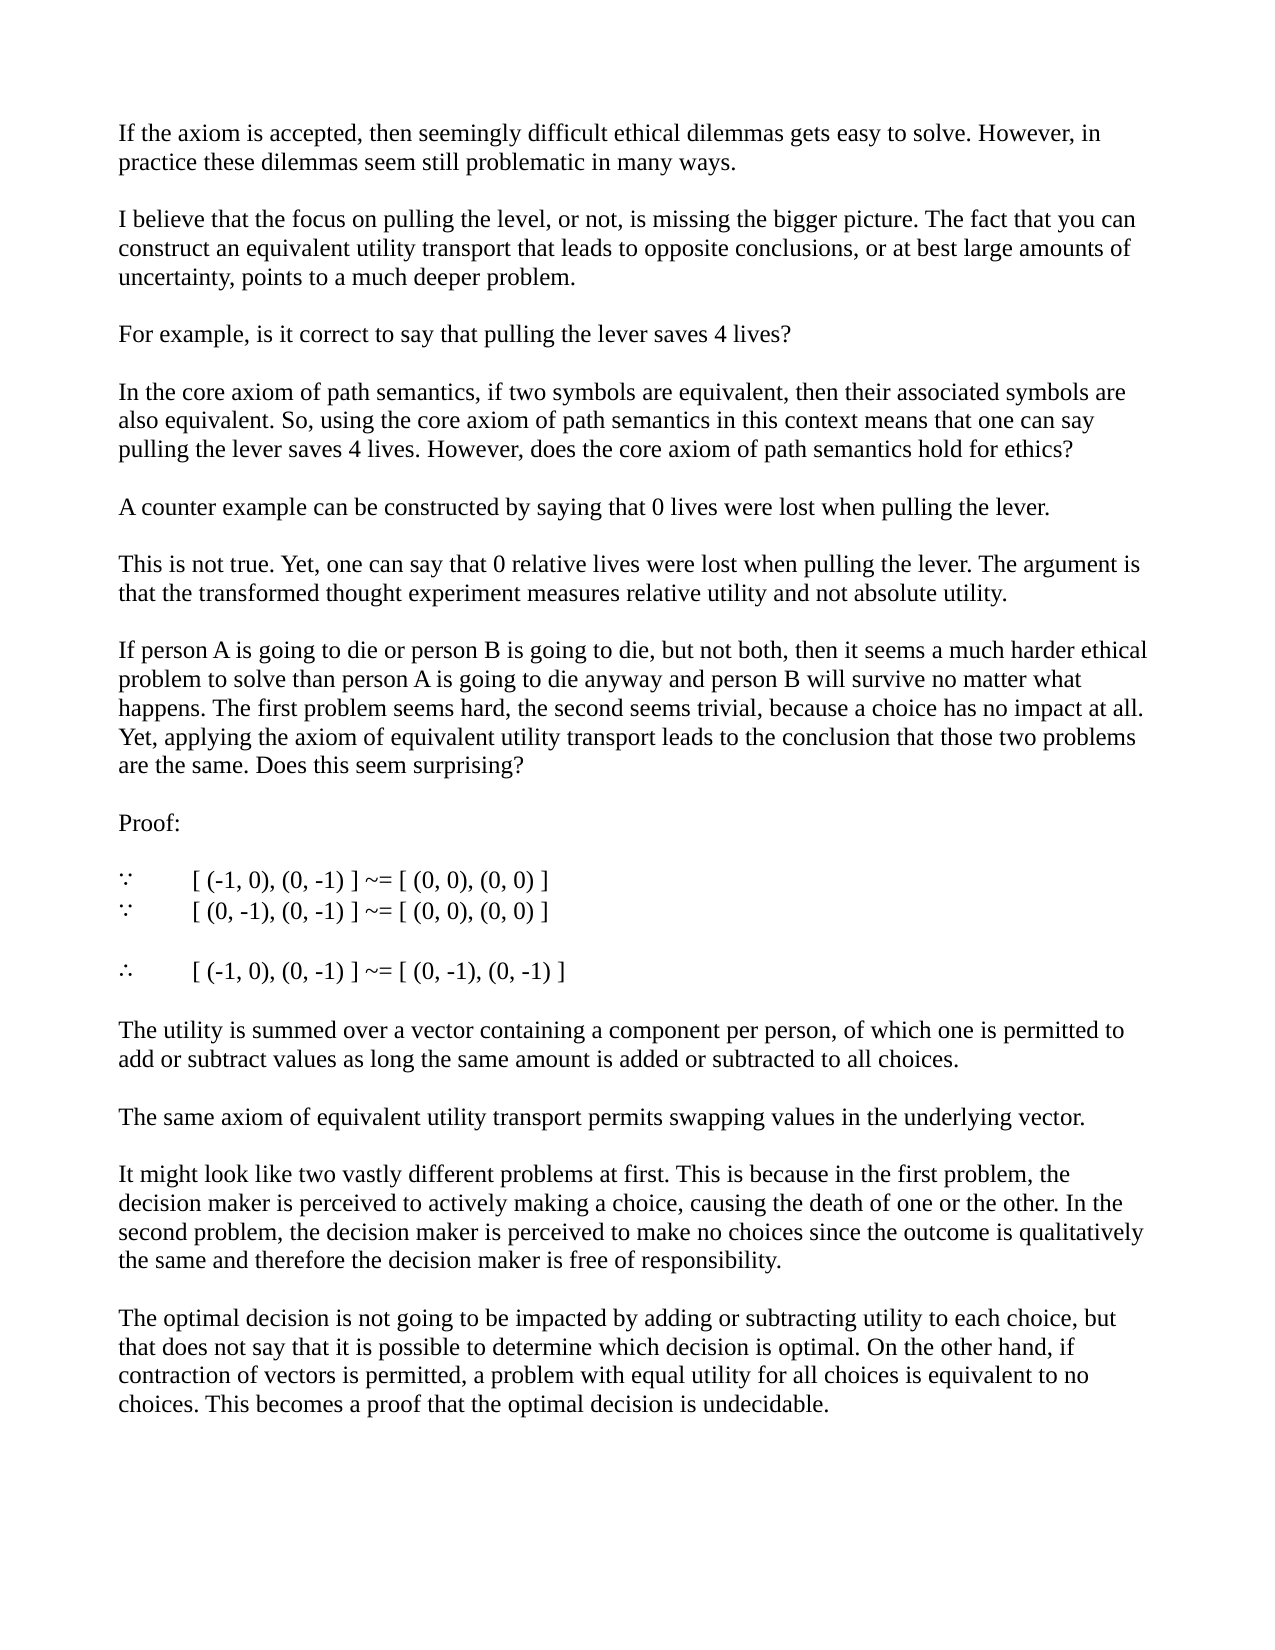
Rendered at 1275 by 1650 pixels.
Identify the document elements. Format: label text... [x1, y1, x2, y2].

text Proof: [118, 808, 1157, 837]
text ∵ [ (-1, 0), (0, -1) ] ~= [ (0, 0), (0, 0) ] [118, 866, 1157, 896]
text For example, is it correct to say that pulling the lever saves 4 lives? [118, 319, 1157, 348]
text The utility is summed over a vector containing a component per person, of which one is permitted to add or subtract values as long the same amount is added or subtracted to all choices. [118, 1016, 1157, 1073]
text I believe that the focus on pulling the level, or not, is missing the bigger picture. The fact that you can construct an equivalent utility transport that leads to opposite conclusions, or at best large amounts of uncertainty, points to a much deeper problem. [118, 204, 1157, 291]
text A counter example can be constructed by saying that 0 lives were lost when pulling the lever. [118, 492, 1157, 521]
text This is not true. Yet, one can say that 0 relative lives were lost when pulling the lever. The argument is that the transformed thought experiment measures relative utility and not absolute utility. [118, 549, 1157, 607]
text The optimal decision is not going to be impacted by adding or subtracting utility to each choice, but that does not say that it is possible to determine which decision is optimal. On the other hand, if contraction of vectors is permitted, a problem with equal utility for all choices is equivalent to no choices. This becomes a proof that the optimal decision is undecidable. [118, 1303, 1157, 1418]
text It might look like two vastly different problems at first. This is because in the first problem, the decision maker is perceived to actively making a choice, causing the death of one or the other. In the second problem, the decision maker is perceived to make no choices since the outcome is qualitatively the same and therefore the decision maker is free of responsibility. [118, 1159, 1157, 1274]
text ∵ [ (0, -1), (0, -1) ] ~= [ (0, 0), (0, 0) ] [118, 896, 1157, 927]
text ∴ [ (-1, 0), (0, -1) ] ~= [ (0, -1), (0, -1) ] [118, 956, 1157, 987]
text If the axiom is accepted, then seemingly difficult ethical dilemmas gets easy to solve. However, in practice these dilemmas seem still problematic in many ways. [118, 118, 1157, 176]
text The same axiom of equivalent utility transport permits swapping values in the underlying vector. [118, 1102, 1157, 1131]
text If person A is going to die or person B is going to die, but not both, then it seems a much harder ethical problem to solve than person A is going to die anyway and person B will survive no matter what happens. The first problem seems hard, the second seems trivial, because a choice has no impact at all. Yet, applying the axiom of equivalent utility transport leads to the conclusion that those two problems are the same. Does this seem surprising? [118, 636, 1157, 779]
text In the core axiom of path semantics, if two symbols are equivalent, then their associated symbols are also equivalent. So, using the core axiom of path semantics in this context means that one can say pulling the lever saves 4 lives. However, does the core axiom of path semantics hold for ethics? [118, 377, 1157, 463]
